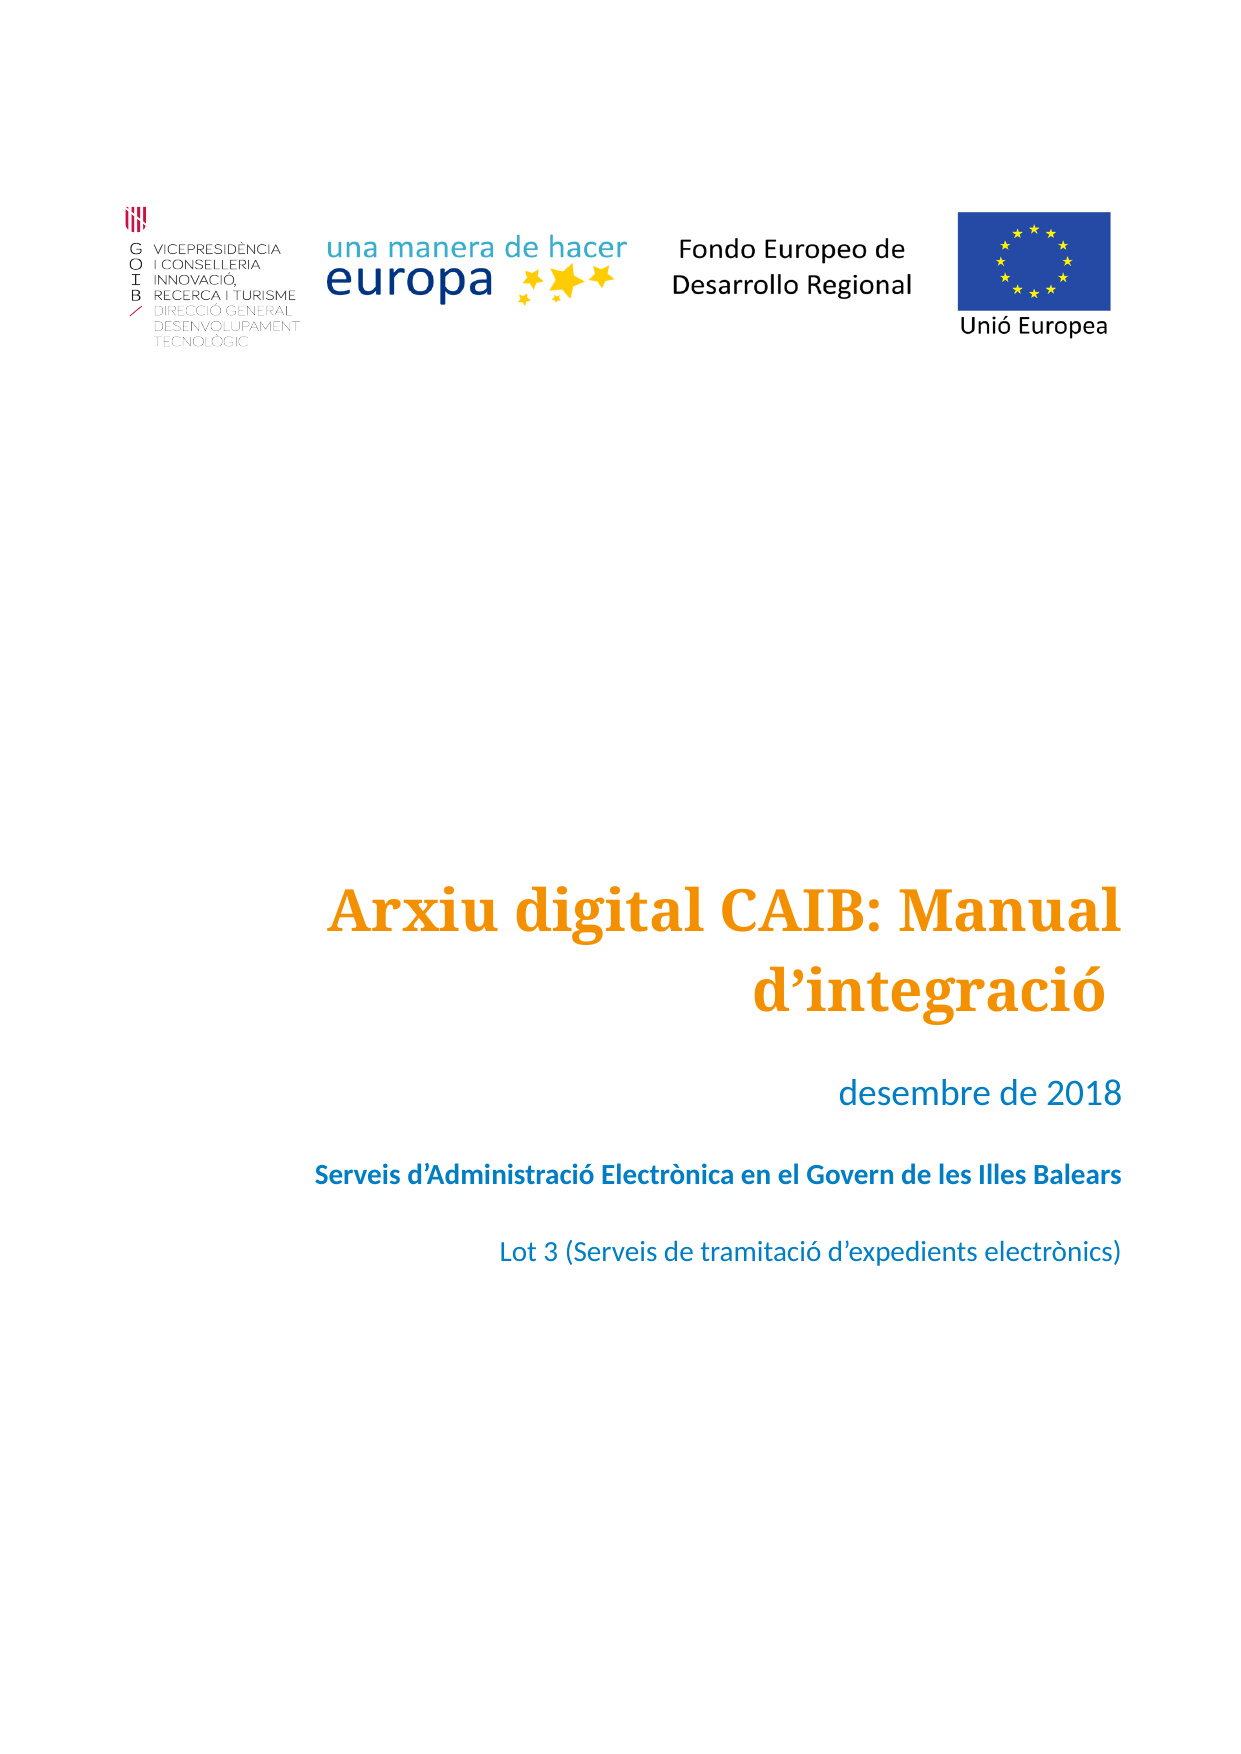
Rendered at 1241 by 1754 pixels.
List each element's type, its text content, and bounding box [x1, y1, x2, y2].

text Arxiu digital CAIB: Manual d’integració [118, 869, 1122, 1028]
text desembre de 2018 [118, 1069, 1122, 1115]
picture [321, 202, 1122, 352]
text Lot 3 (Serveis de tramitació d’expedients electrònics) [118, 1233, 1122, 1269]
text Serveis d’Administració Electrònica en el Govern de les Illes Balears [118, 1156, 1122, 1192]
picture [118, 202, 308, 351]
